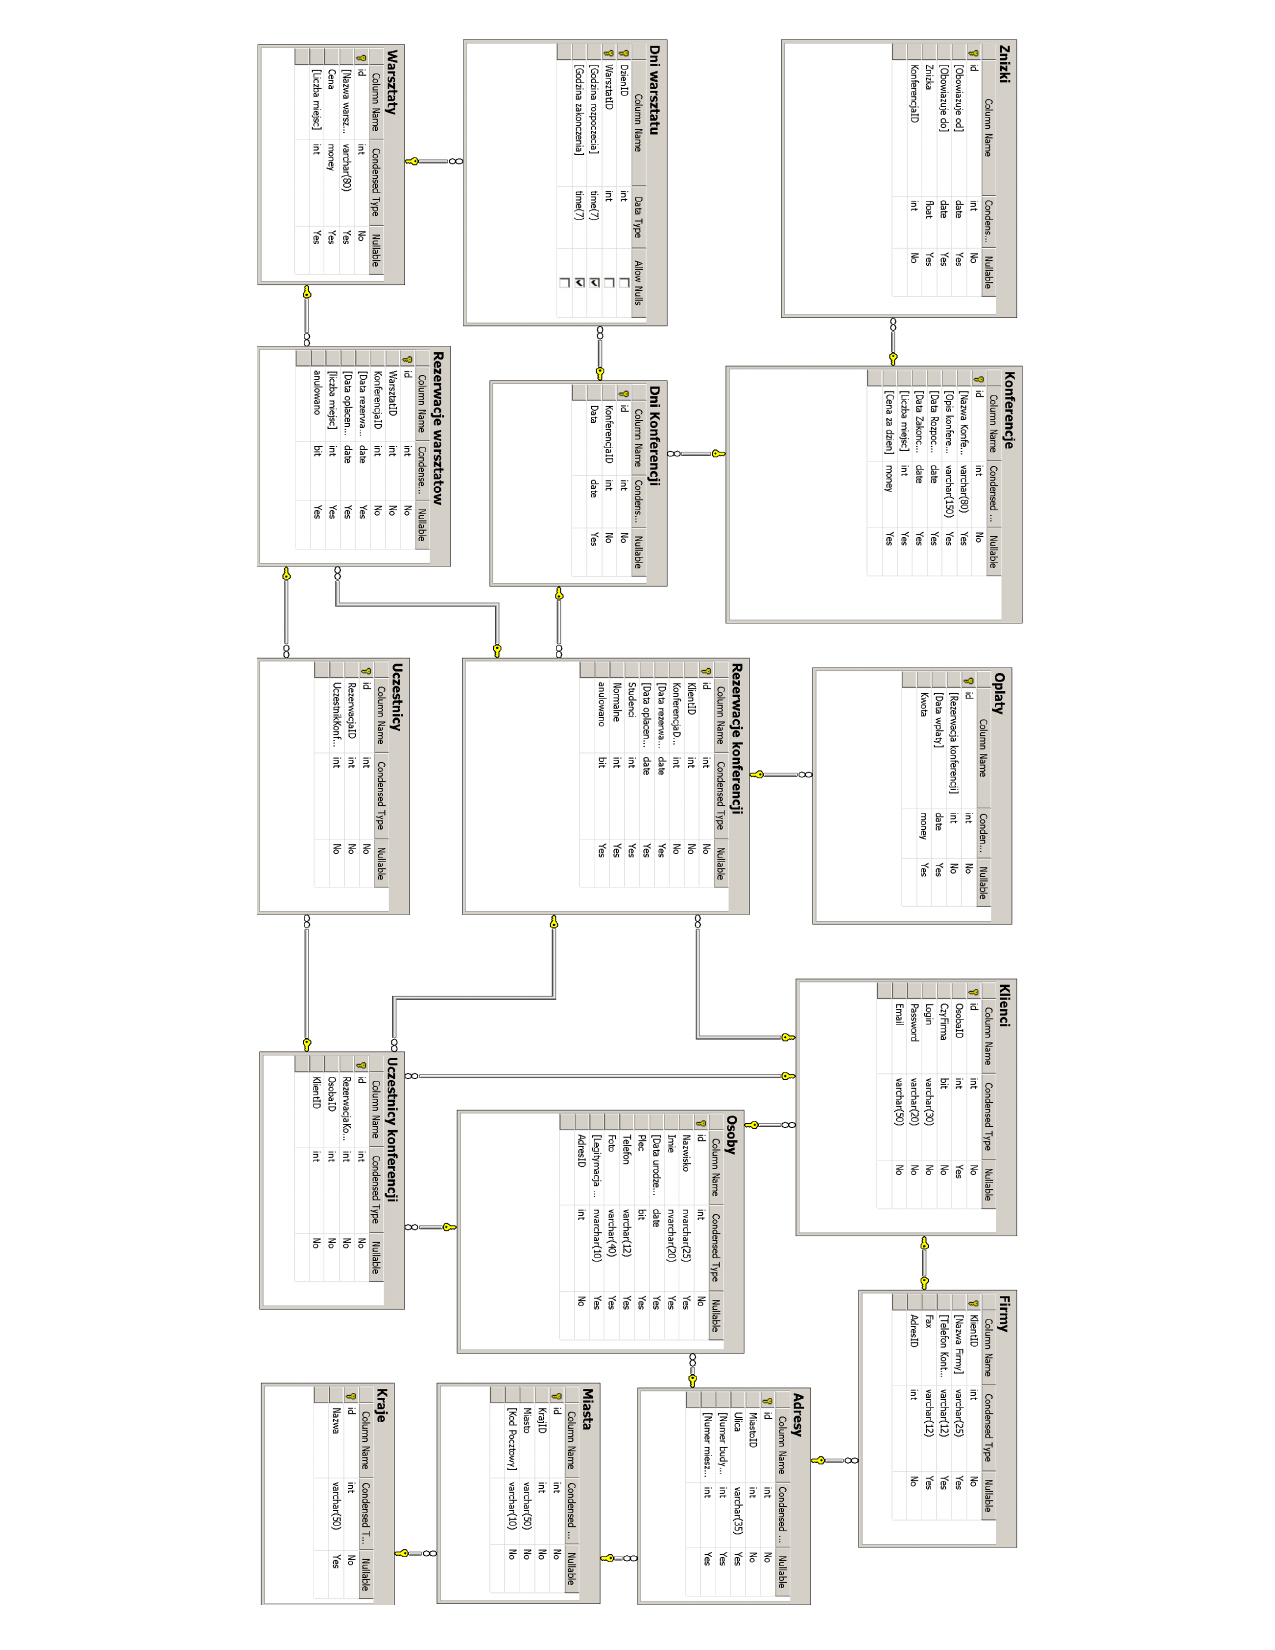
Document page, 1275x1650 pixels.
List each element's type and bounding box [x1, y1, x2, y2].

picture [71, 30, 1248, 1605]
